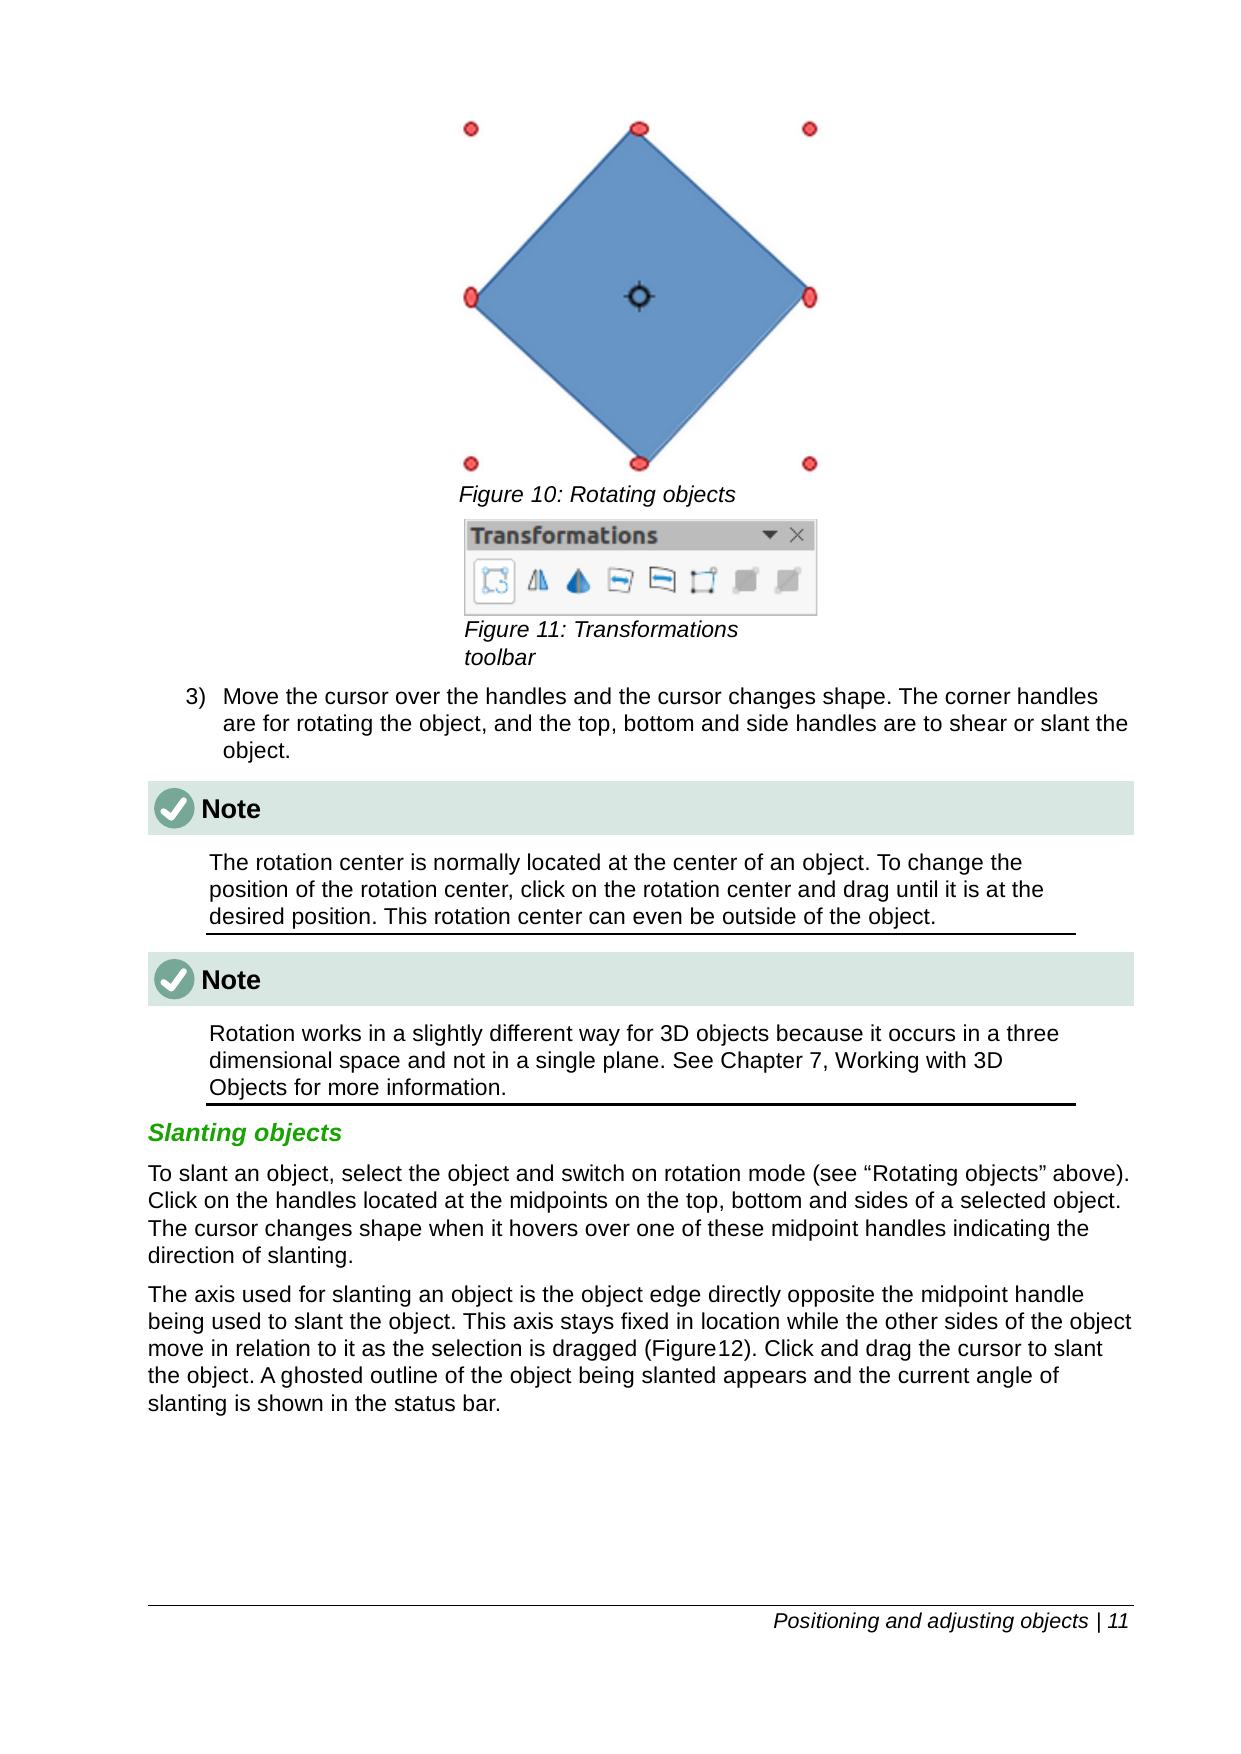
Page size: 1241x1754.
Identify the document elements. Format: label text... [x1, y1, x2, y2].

picture [458, 118, 824, 480]
picture [464, 519, 818, 616]
text Figure 11: Transformations toolbar [464, 616, 817, 670]
subtitle Slanting objects [148, 1118, 1134, 1147]
text Figure 10: Rotating objects [458, 480, 823, 507]
text Rotation works in a slightly different way for 3D objects because it occurs in a three dimensional space and not in a single plane. See Chapter 7, Working with 3D Objects for more information. [206, 1016, 1076, 1103]
subtitle Note [148, 952, 1134, 1006]
text To slant an object, select the object and switch on rotation mode (see “Rotating objects” above). Click on the handles located at the midpoints on the top, bottom and sides of a selected object. The cursor changes shape when it hovers over one of these midpoint handles indicating the direction of slanting. [148, 1160, 1134, 1268]
text The axis used for slanting an object is the object edge directly opposite the midpoint handle being used to slant the object. This axis stays fixed in location while the other sides of the object move in relation to it as the selection is dragged (Figure12). Click and drag the cursor to slant the object. A ghosted outline of the object being slanted appears and the current angle of slanting is shown in the status bar. [148, 1281, 1134, 1416]
subtitle Note [148, 781, 1134, 835]
text The rotation center is normally located at the center of an object. To change the position of the rotation center, click on the rotation center and drag until it is at the desired position. This rotation center can even be outside of the object. [206, 845, 1076, 933]
list Move the cursor over the handles and the cursor changes shape. The corner handles are for rotating the object, and the top, bottom and side handles are to shear or slant the object. [206, 682, 1134, 764]
